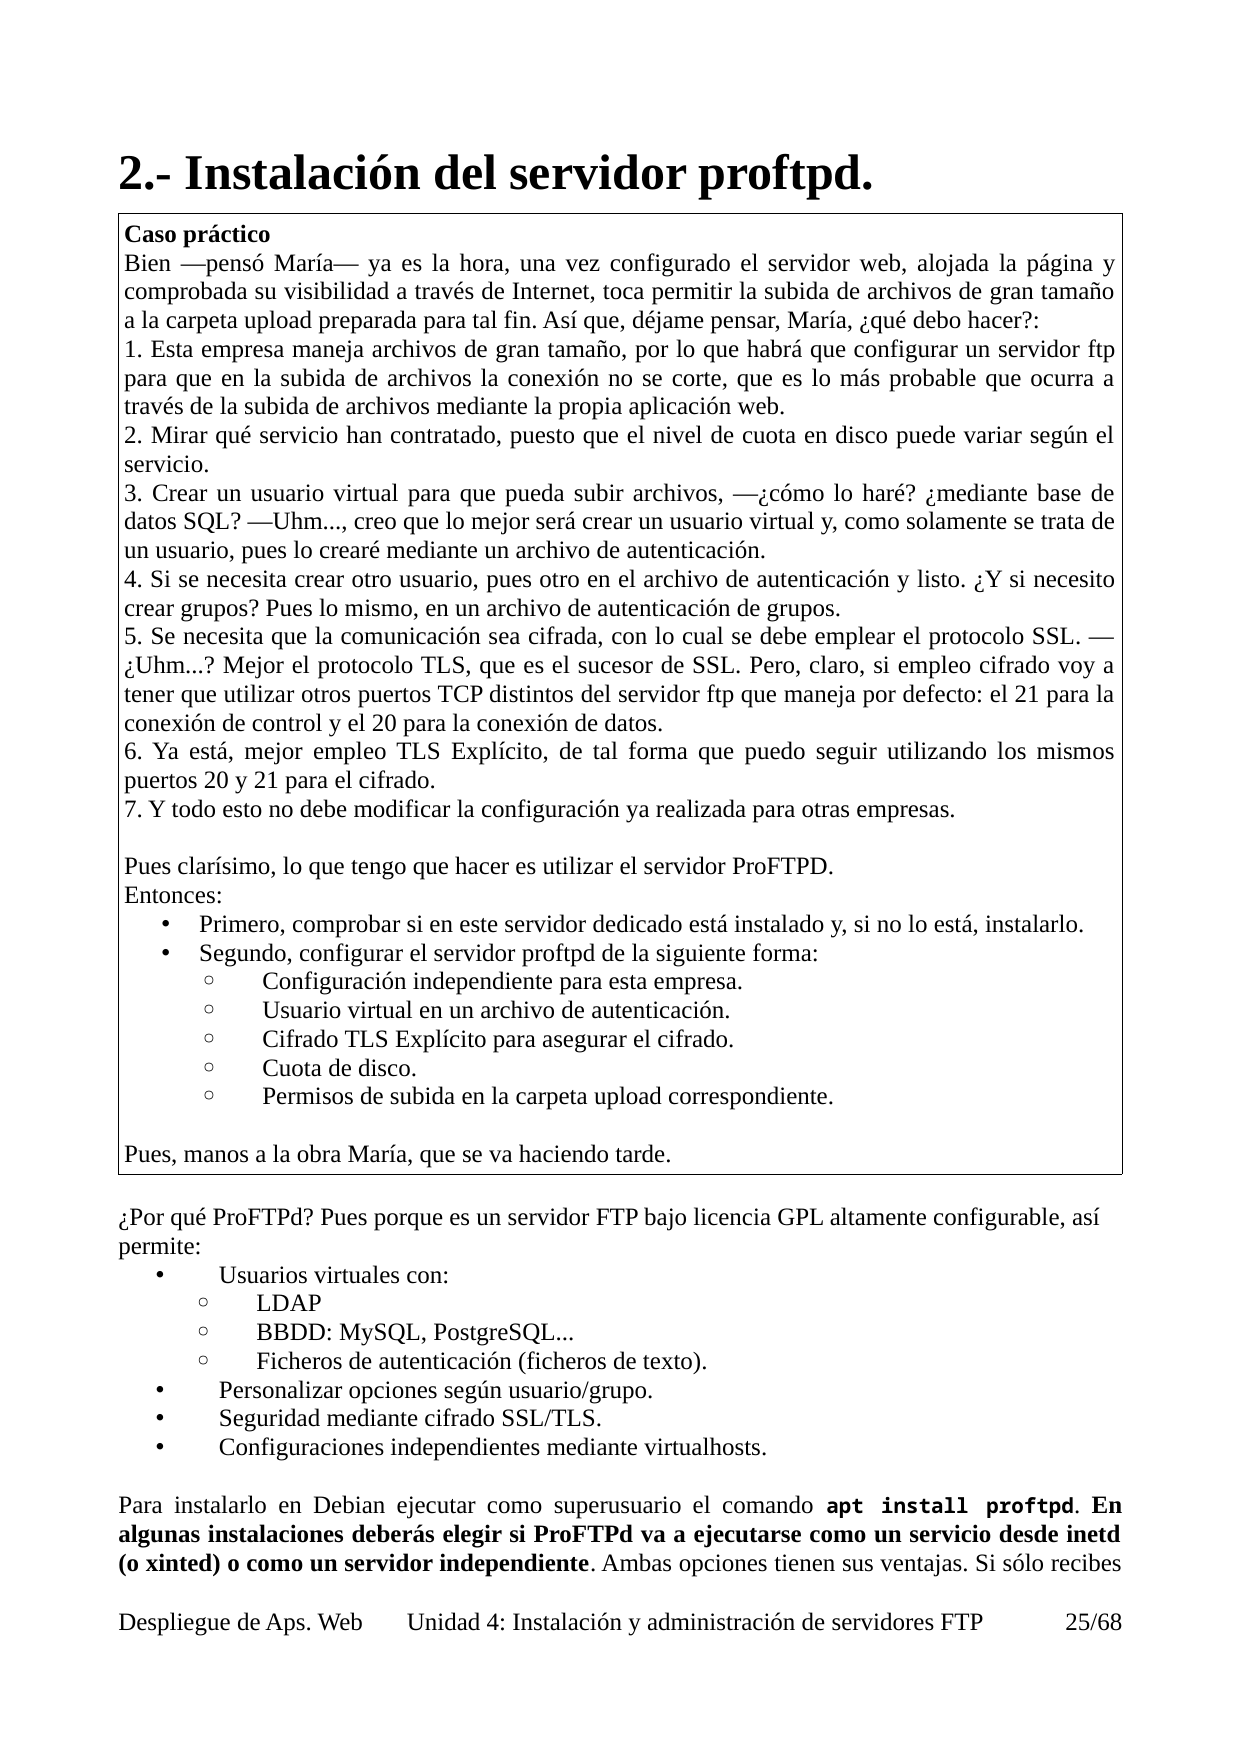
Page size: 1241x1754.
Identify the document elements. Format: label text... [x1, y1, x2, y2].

list  Seguridad mediante cifrado SSL/TLS. [156, 1403, 1122, 1432]
list  Personalizar opciones según usuario/grupo. [156, 1375, 1122, 1403]
list  Usuarios virtuales con: [156, 1260, 1122, 1288]
text permite: [118, 1231, 1122, 1260]
subtitle 2.- Instalación del servidor proftpd. [118, 143, 1122, 201]
list  Ficheros de autenticación (ficheros de texto). [193, 1346, 1122, 1375]
text Para instalarlo en Debian ejecutar como superusuario el comando apt install proftpd. En algunas instalaciones deberás elegir si ProFTPd va a ejecutarse como un servicio desde inetd (o xinted) o como un servidor independiente. Ambas opciones tienen sus ventajas. Si sólo recibes [118, 1490, 1122, 1577]
list  LDAP [193, 1288, 1122, 1317]
text ¿Por qué ProFTPd? Pues porque es un servidor FTP bajo licencia GPL altamente configurable, así [118, 1202, 1122, 1231]
list  BBDD: MySQL, PostgreSQL... [193, 1317, 1122, 1346]
list  Configuraciones independientes mediante virtualhosts. [156, 1432, 1122, 1461]
table_header Caso práctico Bien —pensó María— ya es la hora, una vez configurado el servidor web, alojada la página y comprobada su visibilidad a través de Internet, toca permitir la subida de archivos de gran tamaño a la carpeta upload preparada para tal fin. Así que, déjame pensar, María, ¿qué debo hacer?: 1. Esta empresa maneja archivos de gran tamaño, por lo que habrá que configurar un servidor ftp para que en la subida de archivos la conexión no se corte, que es lo más probable que ocurra a través de la subida de archivos mediante la propia aplicación web. 2. Mirar qué servicio han contratado, puesto que el nivel de cuota en disco puede variar según el servicio. 3. Crear un usuario virtual para que pueda subir archivos, —¿cómo lo haré? ¿mediante base de datos SQL? —Uhm..., creo que lo mejor será crear un usuario virtual y, como solamente se trata de un usuario, pues lo crearé mediante un archivo de autenticación. 4. Si se necesita crear otro usuario, pues otro en el archivo de autenticación y listo. ¿Y si necesito crear grupos? Pues lo mismo, en un archivo de autenticación de grupos. 5. Se necesita que la comunicación sea cifrada, con lo cual se debe emplear el protocolo SSL. — ¿Uhm...? Mejor el protocolo TLS, que es el sucesor de SSL. Pero, claro, si empleo cifrado voy a tener que utilizar otros puertos TCP distintos del servidor ftp que maneja por defecto: el 21 para la conexión de control y el 20 para la conexión de datos. 6. Ya está, mejor empleo TLS Explícito, de tal forma que puedo seguir utilizando los mismos puertos 20 y 21 para el cifrado. 7. Y todo esto no debe modificar la configuración ya realizada para otras empresas. Pues clarísimo, lo que tengo que hacer es utilizar el servidor ProFTPD. Entonces: Primero, comprobar si en este servidor dedicado está instalado y, si no lo está, instalarlo. Segundo, configurar el servidor proftpd de la siguiente forma:  Configuración independiente para esta empresa.  Usuario virtual en un archivo de autenticación.  Cifrado TLS Explícito para asegurar el cifrado.  Cuota de disco.  Permisos de subida en la carpeta upload correspondiente. Pues, manos a la obra María, que se va haciendo tarde. [119, 214, 1122, 1173]
